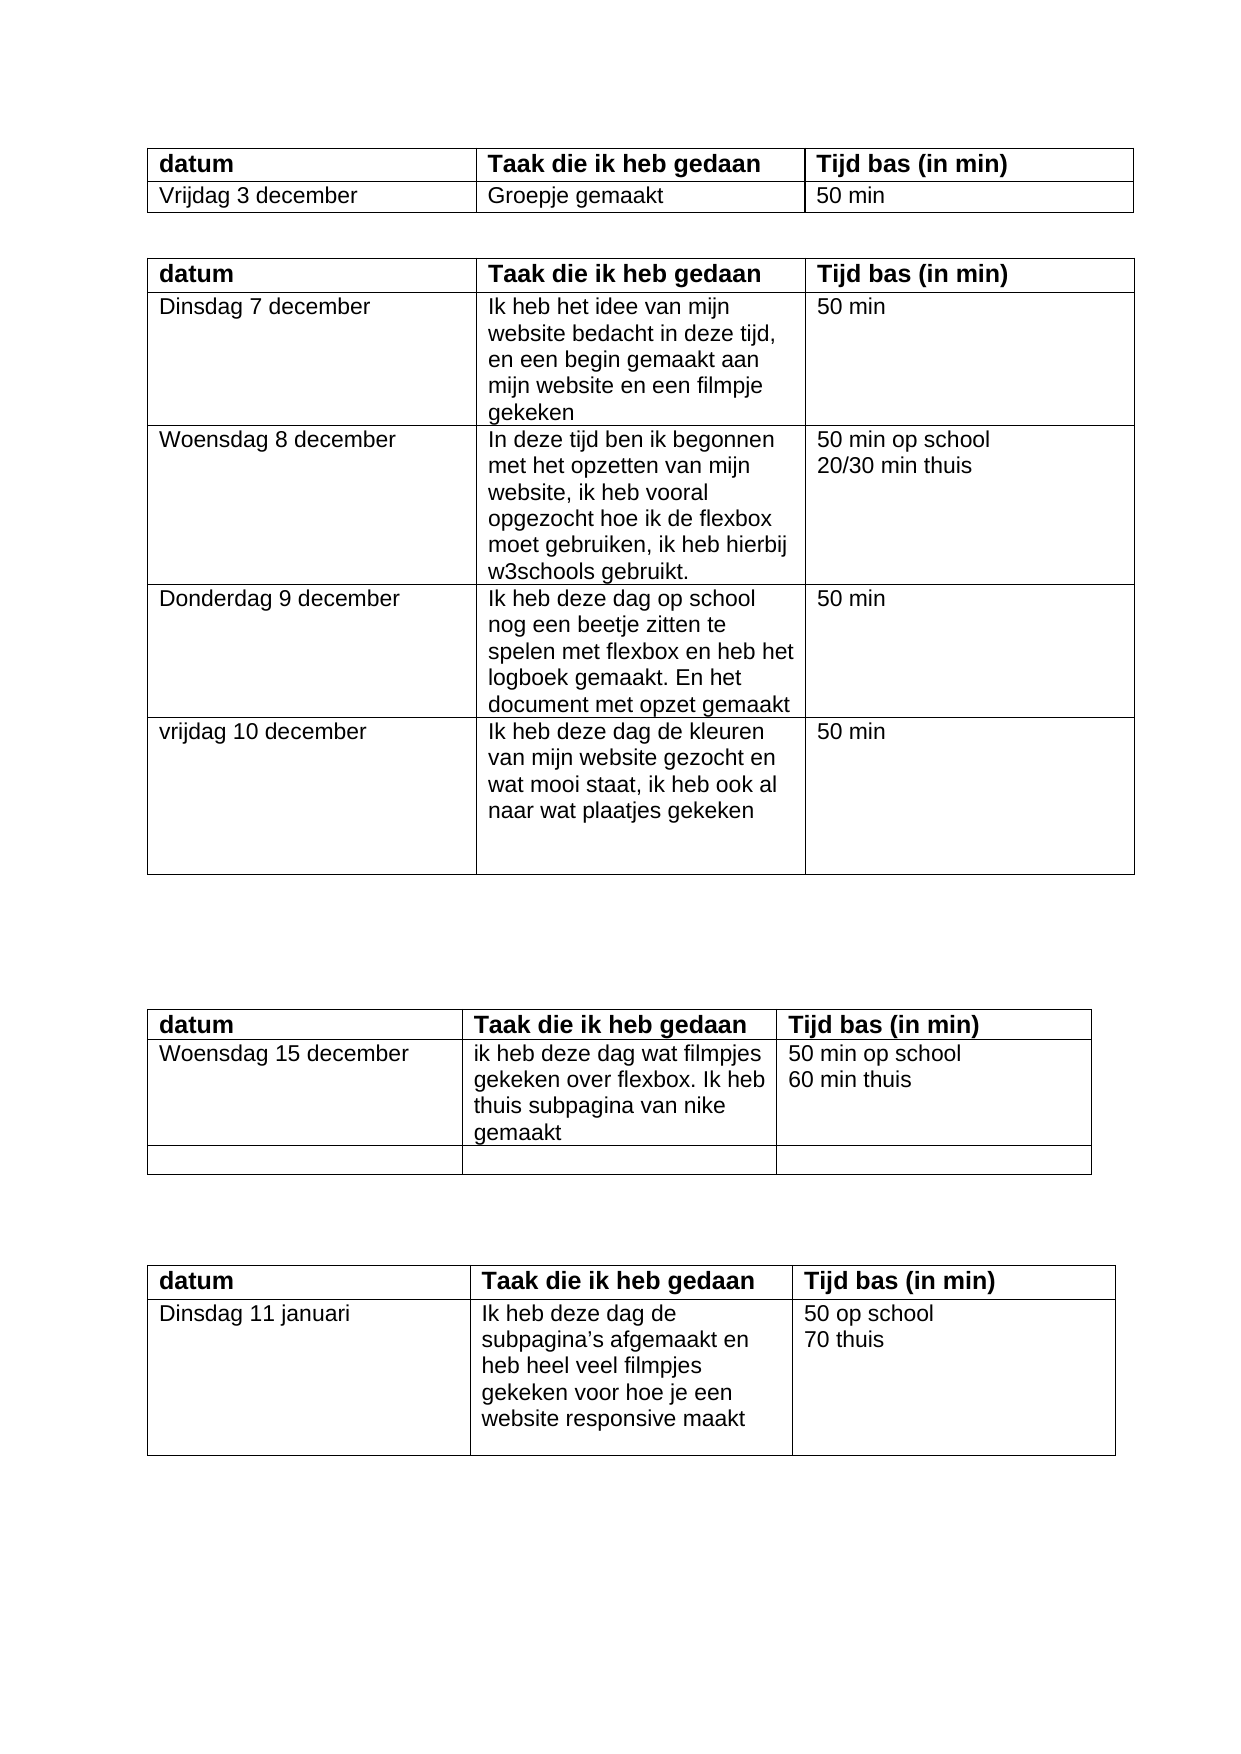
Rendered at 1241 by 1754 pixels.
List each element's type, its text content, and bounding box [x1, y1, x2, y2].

table_cell 50 min [806, 293, 1134, 425]
table_cell Dinsdag 11 januari [148, 1300, 470, 1455]
table_header Tijd bas (in min) [806, 259, 1134, 292]
table_header datum [148, 1010, 462, 1039]
table_cell Woensdag 15 december [148, 1040, 462, 1145]
table_cell Ik heb deze dag de kleuren van mijn website gezocht en wat mooi staat, ik heb ook al naar wat plaatjes gekeken [477, 718, 805, 874]
table_header Taak die ik heb gedaan [477, 259, 805, 292]
table_cell [463, 1146, 776, 1174]
table_cell Ik heb het idee van mijn website bedacht in deze tijd, en een begin gemaakt aan mijn website en een filmpje gekeken [477, 293, 805, 425]
table_cell Woensdag 8 december [148, 426, 476, 584]
table_header Taak die ik heb gedaan [471, 1266, 792, 1298]
table_cell 50 op school 70 thuis [793, 1300, 1115, 1455]
table_header Taak die ik heb gedaan [463, 1010, 776, 1039]
table_header Tijd bas (in min) [806, 149, 1133, 181]
table_cell 50 min op school 20/30 min thuis [806, 426, 1134, 584]
table_header datum [148, 149, 476, 181]
table_cell Dinsdag 7 december [148, 293, 476, 425]
table_cell Groepje gemaakt [477, 182, 804, 212]
table_cell vrijdag 10 december [148, 718, 476, 874]
table_cell In deze tijd ben ik begonnen met het opzetten van mijn website, ik heb vooral opgezocht hoe ik de flexbox moet gebruiken, ik heb hierbij w3schools gebruikt. [477, 426, 805, 584]
table_cell Ik heb deze dag op school nog een beetje zitten te spelen met flexbox en heb het logboek gemaakt. En het document met opzet gemaakt [477, 585, 805, 717]
table_cell 50 min [806, 182, 1133, 212]
table_cell 50 min [806, 585, 1134, 717]
table_cell ik heb deze dag wat filmpjes gekeken over flexbox. Ik heb thuis subpagina van nike gemaakt [463, 1040, 776, 1145]
table_header datum [148, 1266, 470, 1298]
table_cell Donderdag 9 december [148, 585, 476, 717]
table_header Tijd bas (in min) [777, 1010, 1091, 1039]
table_header datum [148, 259, 476, 292]
table_cell [148, 1146, 462, 1174]
table_cell Ik heb deze dag de subpagina’s afgemaakt en heb heel veel filmpjes gekeken voor hoe je een website responsive maakt [471, 1300, 792, 1455]
table_cell [777, 1146, 1091, 1174]
table_header Tijd bas (in min) [793, 1266, 1115, 1298]
table_header Taak die ik heb gedaan [477, 149, 804, 181]
table_cell Vrijdag 3 december [148, 182, 476, 212]
table_cell 50 min op school 60 min thuis [777, 1040, 1091, 1145]
table_cell 50 min [806, 718, 1134, 874]
